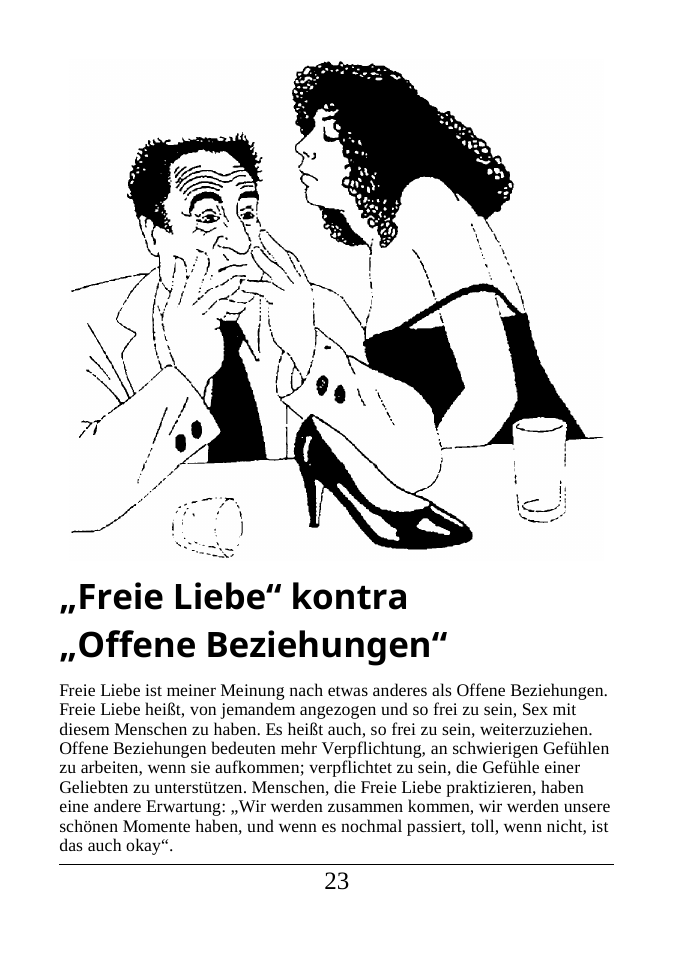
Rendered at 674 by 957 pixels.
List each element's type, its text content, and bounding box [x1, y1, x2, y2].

picture [69, 59, 604, 561]
text Freie Liebe ist meiner Meinung nach etwas anderes als Offene Beziehungen. Freie Liebe heißt, von jemandem angezogen und so frei zu sein, Sex mit diesem Menschen zu haben. Es heißt auch, so frei zu sein, weiterzuziehen. Offene Be­ziehungen bedeuten mehr Verpflichtung, an schwierigen Gefühlen zu arbeiten, wenn sie aufkommen; verpflichtet zu sein, die Gefühle einer Geliebten zu unter­stützen. Menschen, die Freie Liebe praktizieren, haben eine andere Er­wartung: „Wir werden zusammen kommen, wir werden unsere schönen Momen­te haben, und wenn es nochmal passiert, toll, wenn nicht, ist das auch okay“. [59, 680, 614, 856]
subtitle „Freie Liebe“ kontra „Offene Beziehungen“ [59, 59, 614, 668]
